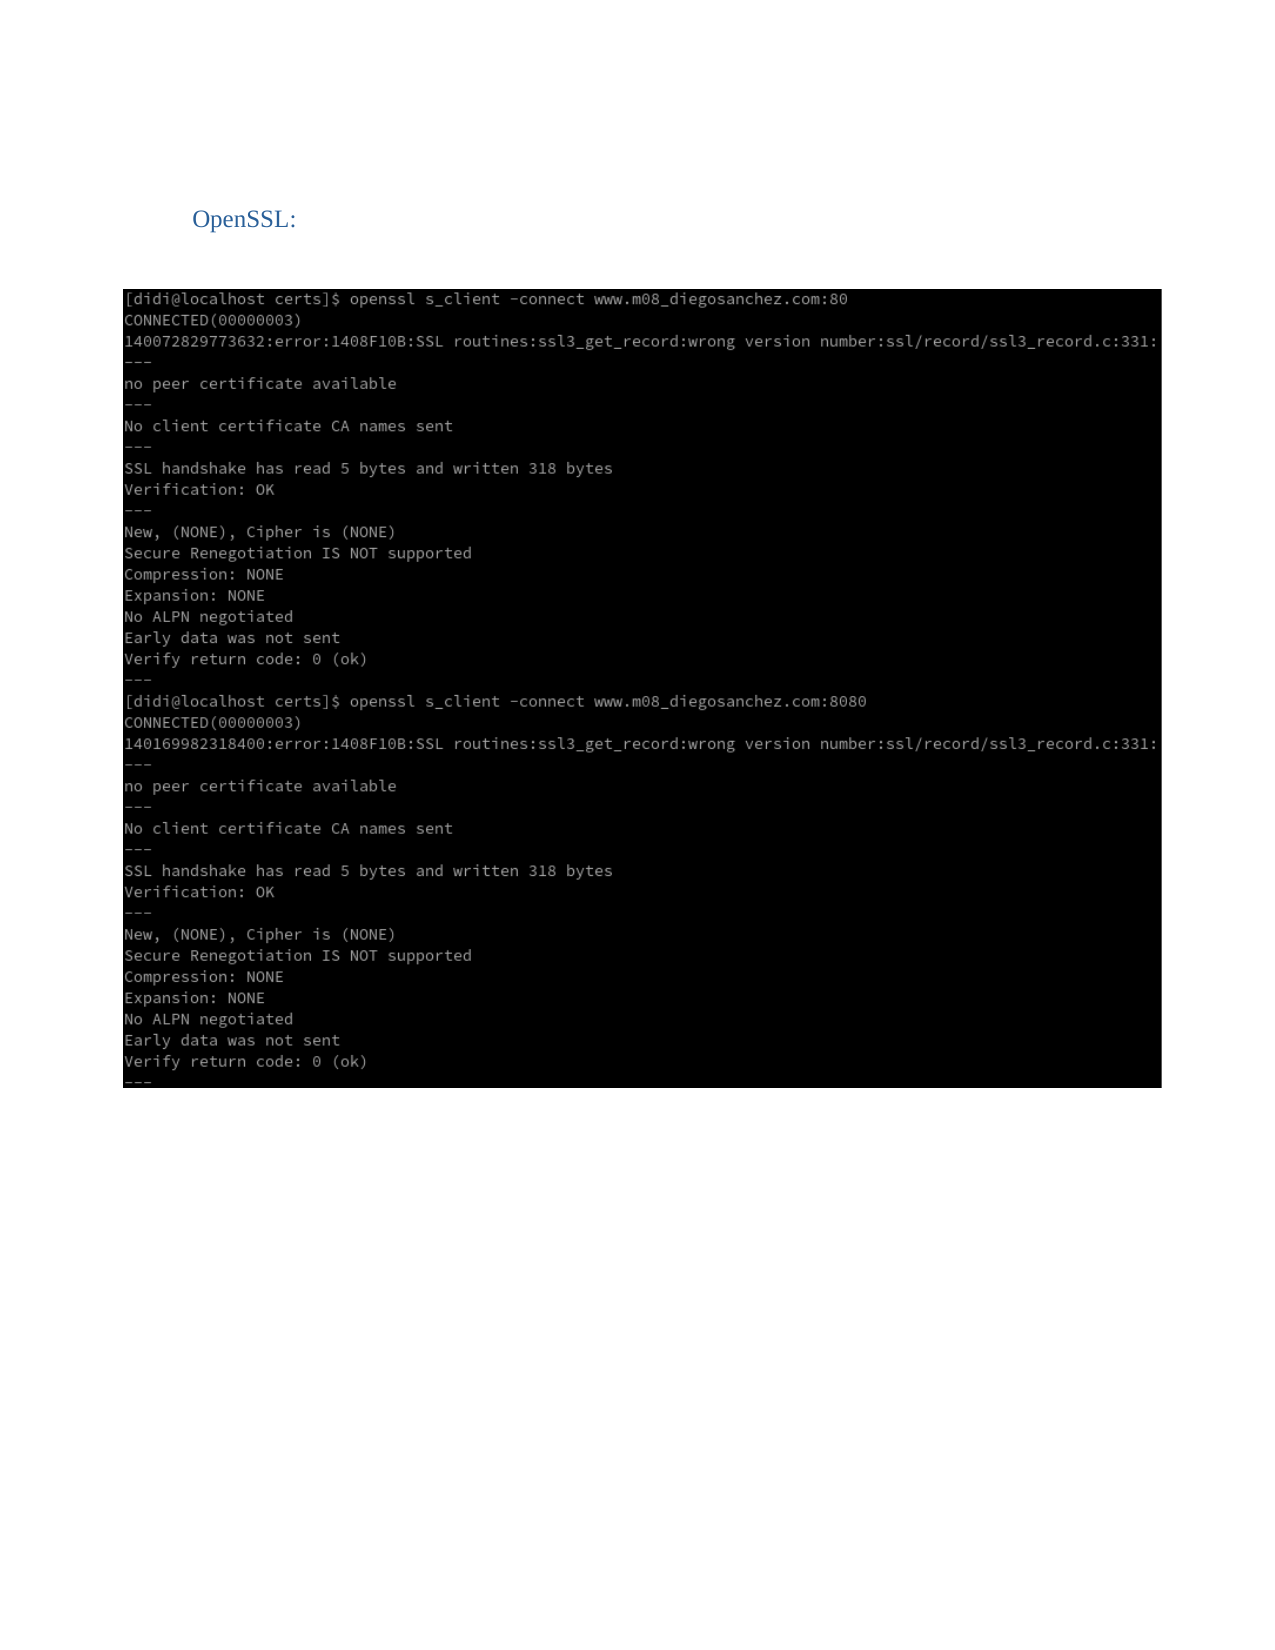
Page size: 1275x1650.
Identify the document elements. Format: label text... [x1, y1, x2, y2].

picture [123, 289, 1162, 1088]
text OpenSSL: [118, 204, 1157, 233]
